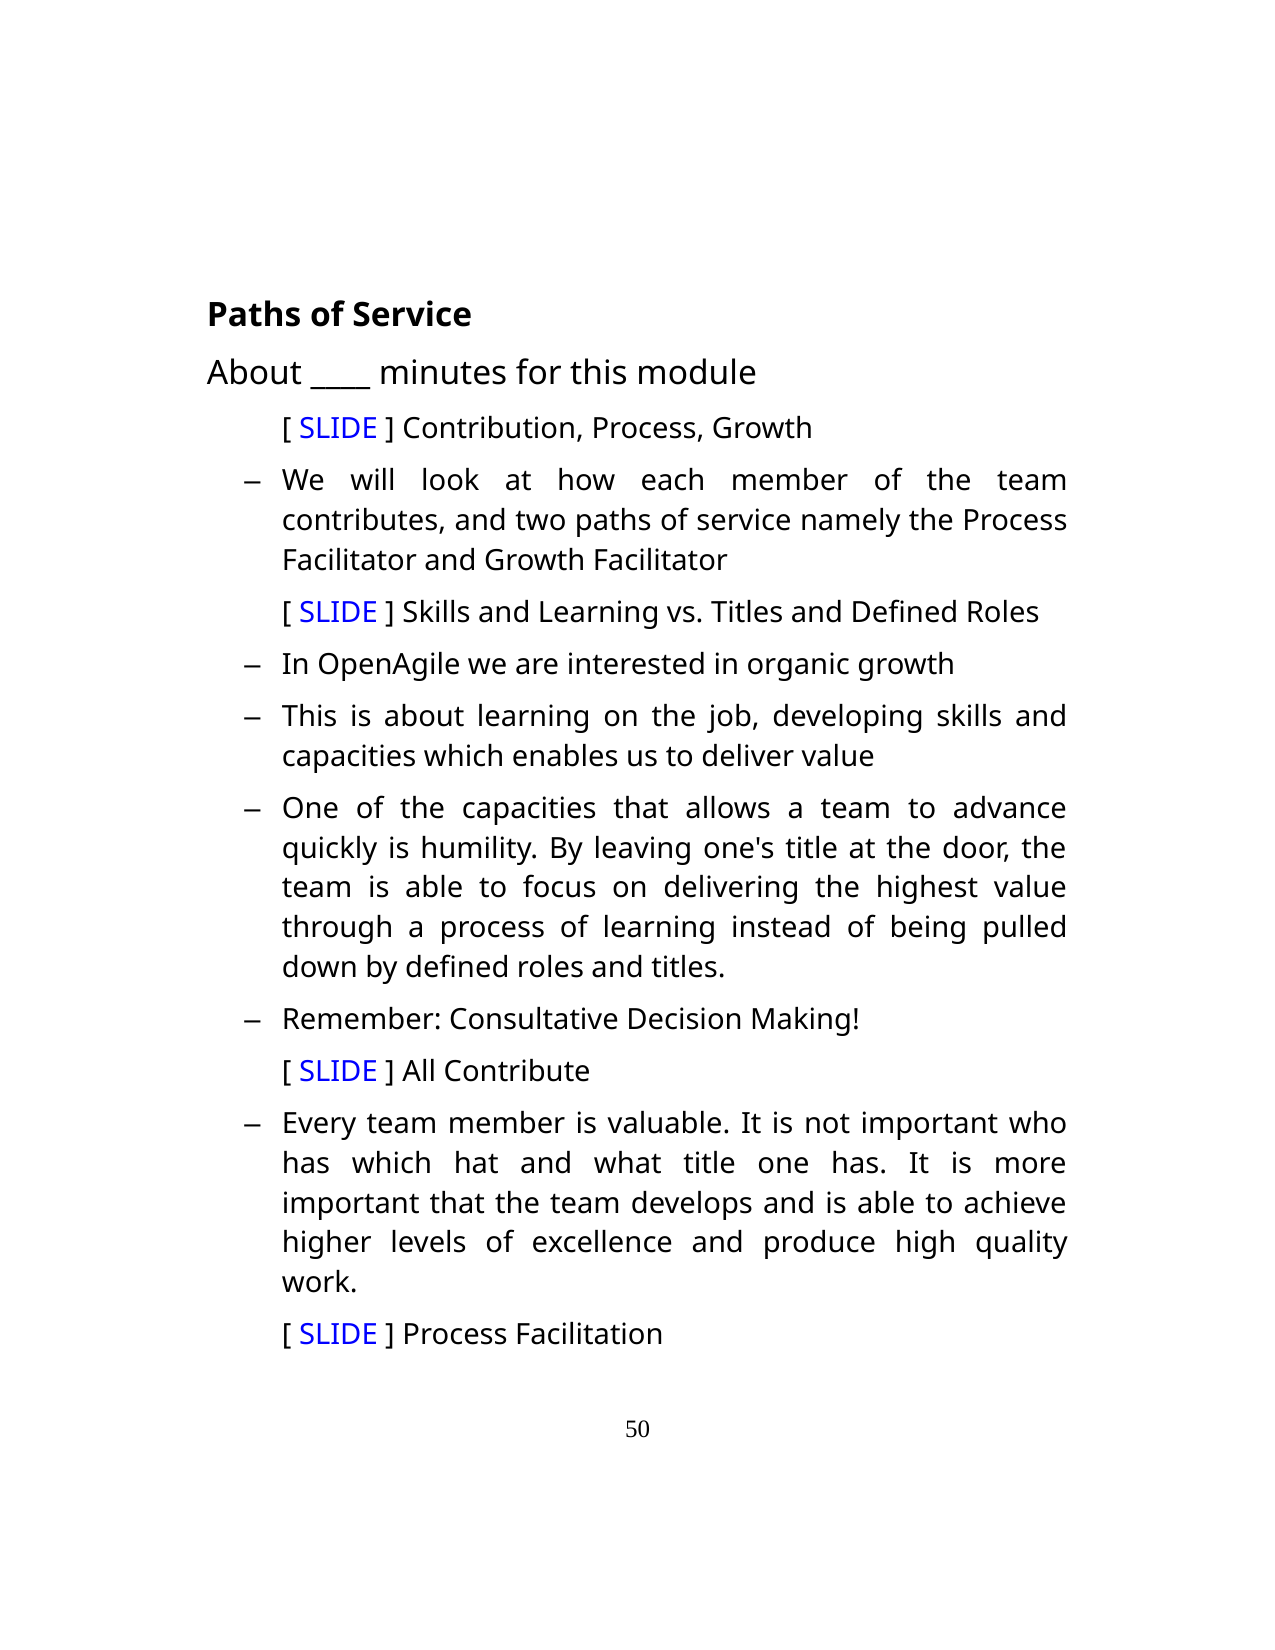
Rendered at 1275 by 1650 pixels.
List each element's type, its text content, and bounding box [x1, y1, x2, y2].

list [ SLIDE ] All Contribute [244, 1050, 1068, 1090]
list This is about learning on the job, developing skills and capacities which enables us to deliver value [244, 695, 1068, 775]
list [ SLIDE ] Contribution, Process, Growth [244, 407, 1068, 447]
text About ____ minutes for this module [207, 349, 1068, 395]
list Remember: Consultative Decision Making! [244, 998, 1068, 1038]
list [ SLIDE ] Process Facilitation [244, 1313, 1068, 1353]
list Every team member is valuable. It is not important who has which hat and what title one has. It is more important that the team develops and is able to achieve higher levels of excellence and produce high quality work. [244, 1102, 1068, 1301]
list One of the capacities that allows a team to advance quickly is humility. By leaving one's title at the door, the team is able to focus on delivering the highest value through a process of learning instead of being pulled down by defined roles and titles. [244, 787, 1068, 986]
list [ SLIDE ] Skills and Learning vs. Titles and Defined Roles [244, 591, 1068, 631]
list In OpenAgile we are interested in organic growth [244, 643, 1068, 683]
subtitle Paths of Service [207, 291, 1068, 336]
list We will look at how each member of the team contributes, and two paths of service namely the Process Facilitator and Growth Facilitator [244, 459, 1068, 578]
